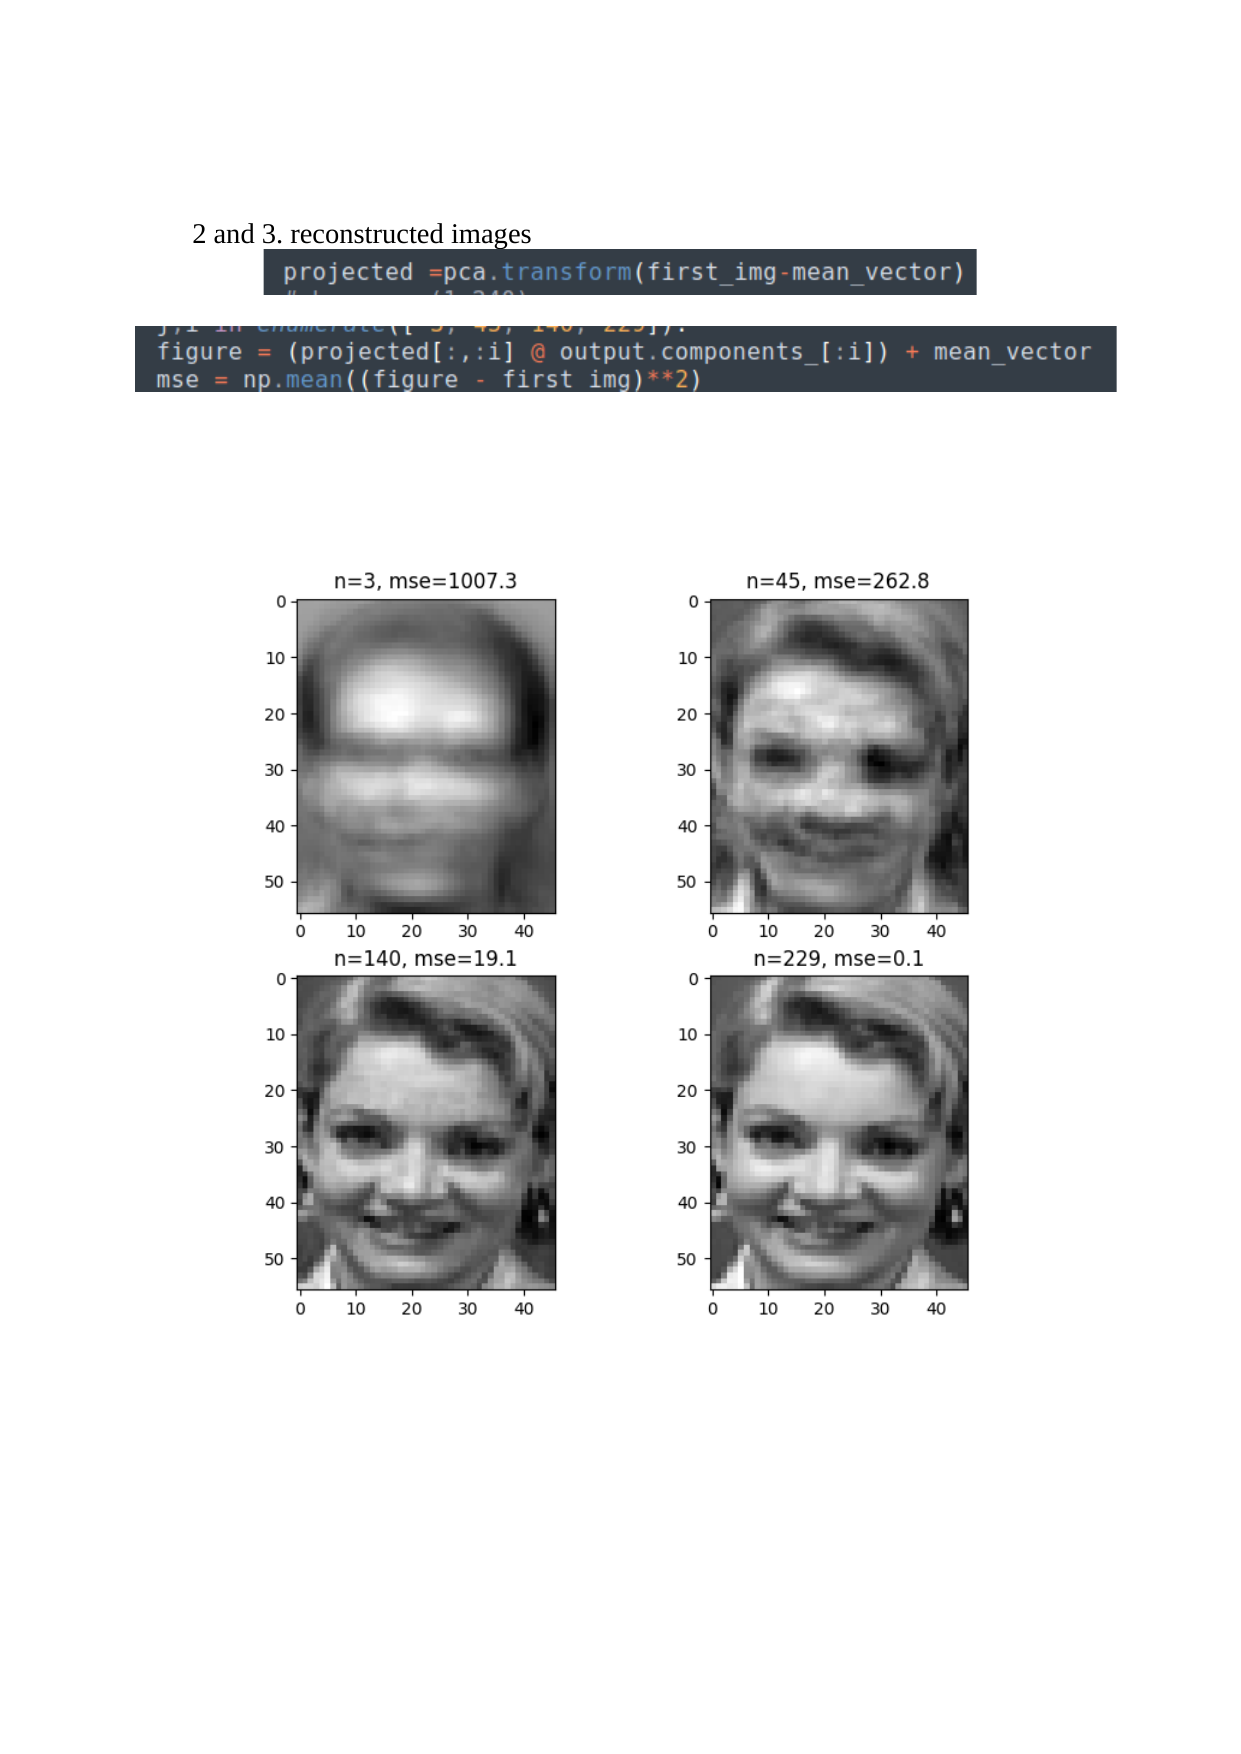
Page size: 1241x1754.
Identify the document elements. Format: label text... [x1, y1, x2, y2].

picture [263, 249, 977, 295]
picture [135, 326, 1117, 392]
picture [132, 492, 1107, 1388]
text 2 and 3. reconstructed images [118, 217, 1122, 250]
